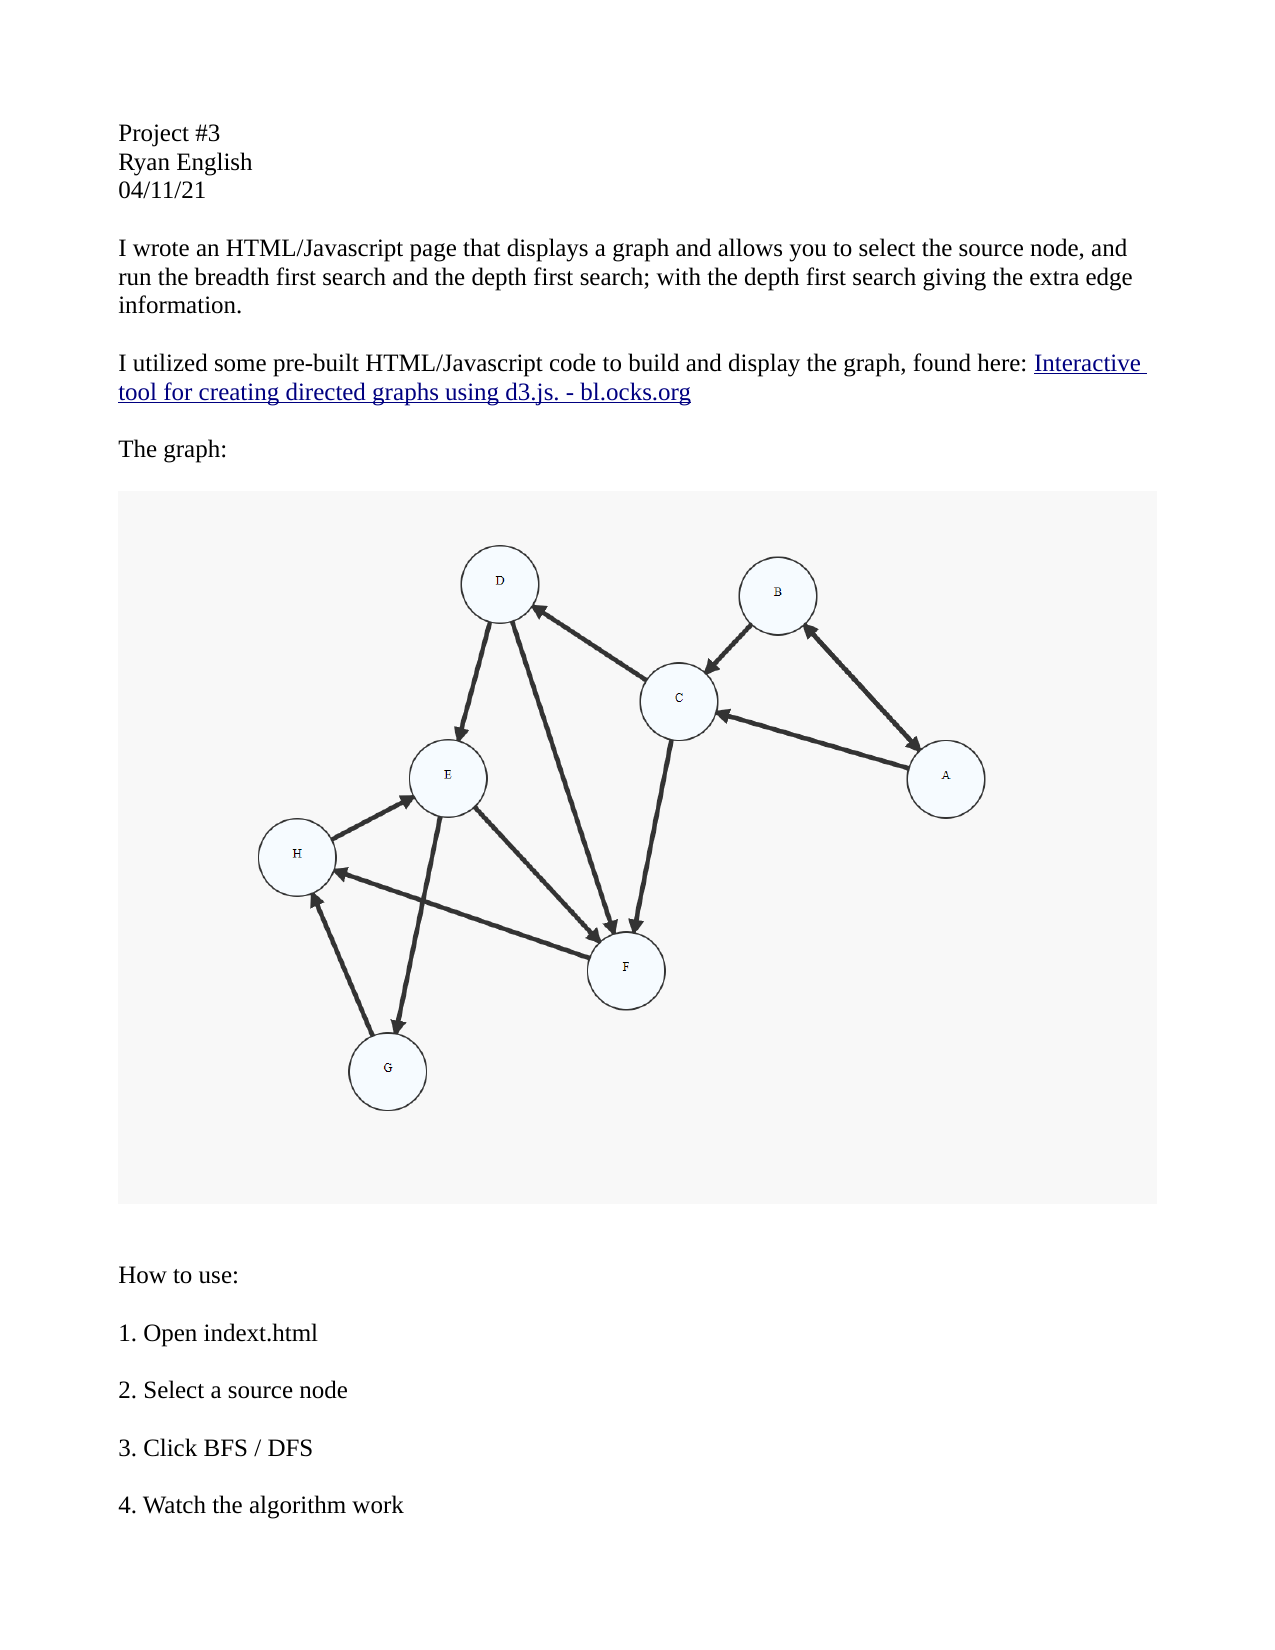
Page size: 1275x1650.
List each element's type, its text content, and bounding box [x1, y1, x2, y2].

text Ryan English [118, 147, 1157, 176]
text Project #3 [118, 118, 1157, 147]
picture [118, 491, 1157, 1204]
text 2. Select a source node [118, 1376, 1157, 1404]
text 3. Click BFS / DFS [118, 1433, 1157, 1462]
text The graph: [118, 434, 1157, 463]
text 04/11/21 [118, 176, 1157, 204]
text 1. Open indext.html [118, 1318, 1157, 1347]
text I wrote an HTML/Javascript page that displays a graph and allows you to select the source node, and run the breadth first search and the depth first search; with the depth first search giving the extra edge information. [118, 233, 1157, 319]
text I utilized some pre-built HTML/Javascript code to build and display the graph, found here: Interactive tool for creating directed graphs using d3.js. - bl.ocks.org [118, 348, 1157, 406]
text 4. Watch the algorithm work [118, 1491, 1157, 1519]
text How to use: [118, 1261, 1157, 1289]
